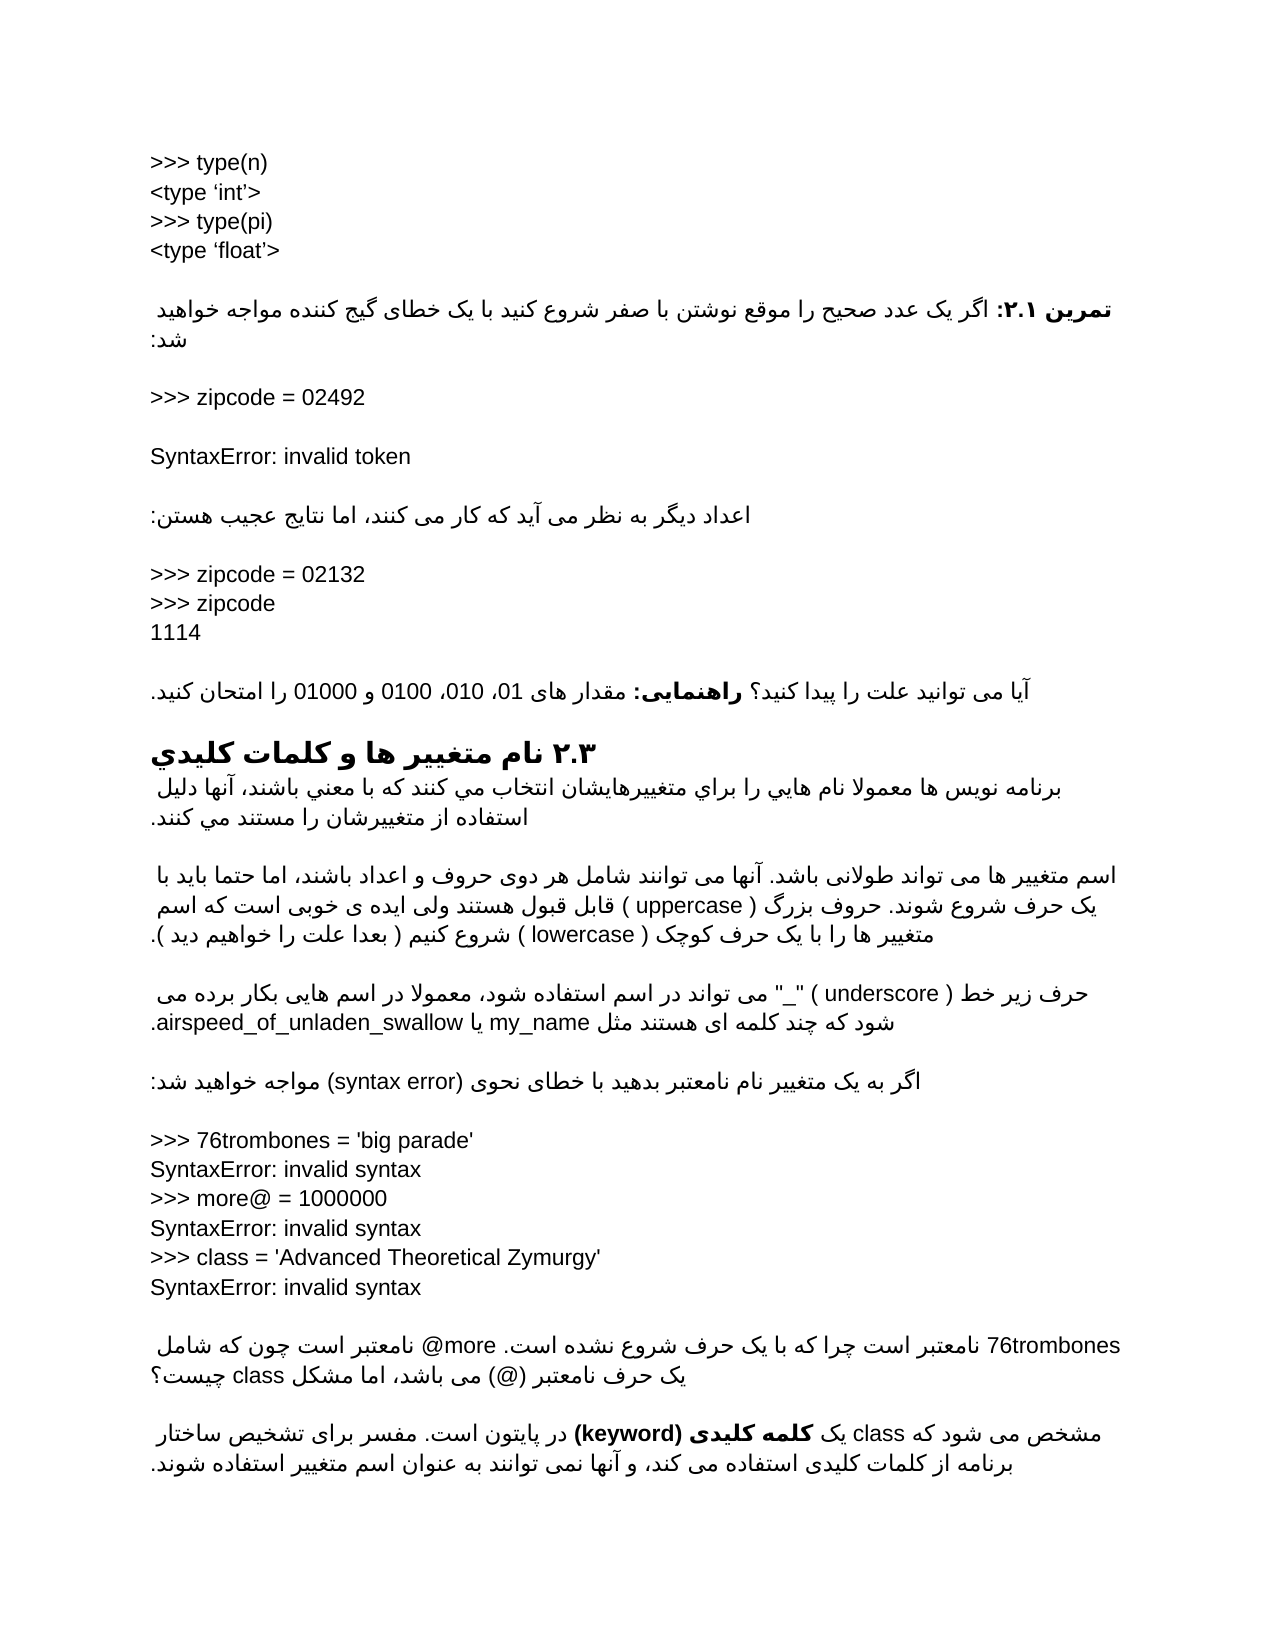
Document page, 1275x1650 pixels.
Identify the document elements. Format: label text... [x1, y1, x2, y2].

text <type ‘float’> [150, 238, 1125, 264]
text اعداد دیگر به نظر می آید که کار می کنند، اما نتایج عجیب هستن: [150, 502, 1125, 528]
text آیا می توانید علت را پیدا کنید؟ راهنمایی: مقدار های 01، 010، 0100 و 01000 را امتحان كنيد. [150, 679, 1125, 704]
text <type ‘int’> [150, 179, 1125, 205]
text اگر به یک متغییر نام نامعتبر بدهید با خطای نحوی (syntax error) مواجه خواهید شد: [150, 1069, 1125, 1094]
text SyntaxError: invalid token [150, 444, 1125, 469]
text ٢.٣ نام متغيير ها و كلمات كليدي [150, 737, 1125, 770]
text 76trombones نامعتبر است چرا که با یک حرف شروع نشده است. more@ نامعتبر است چون که شامل یک حرف نامعتبر (@) می باشد، اما مشکل class چیست؟ [150, 1333, 1125, 1388]
text >>> 76trombones = 'big parade' SyntaxError: invalid syntax >>> more@ = 1000000 SyntaxError: invalid syntax >>> class = 'Advanced Theoretical Zymurgy' SyntaxError: invalid syntax [150, 1127, 1125, 1329]
text حرف زیر خط ( underscore ) "_" می تواند در اسم استفاده شود، معمولا در اسم هایی بکار برده می شود که چند کلمه ای هستند مثل my_name یا airspeed_of_unladen_swallow. [150, 981, 1125, 1036]
text اسم متغییر ها می تواند طولانی باشد. آنها می توانند شامل هر دوی حروف و اعداد باشند، اما حتما باید با یک حرف شروع شوند. حروف بزرگ ( uppercase ) قابل قبول هستند ولی ایده ی خوبی است که اسم متغییر ها را با یک حرف کوچک ( lowercase ) شروع کنیم ( بعدا علت را خواهیم دید ). [150, 863, 1125, 947]
text مشخص می شود که class یک کلمه کلیدی (keyword) در پایتون است. مفسر برای تشخیص ساختار برنامه از کلمات کلیدی استفاده می کند، و آنها نمی توانند به عنوان اسم متغییر استفاده شوند. [150, 1421, 1125, 1476]
text 1114 [150, 620, 1125, 646]
text >>> type(n) [150, 150, 1125, 176]
text برنامه نويس ها معمولا نام هايي را براي متغييرهايشان انتخاب مي كنند كه با معني باشند، آنها دليل استفاده از متغييرشان را مستند مي كنند. [150, 775, 1125, 830]
text تمرین ۲.۱: اگر یک عدد صحیح را موقع نوشتن با صفر شروع کنید با یک خطای گیج کننده مواجه خواهید شد: [150, 297, 1125, 352]
text >>> type(pi) [150, 209, 1125, 234]
text >>> zipcode [150, 591, 1125, 616]
text >>> zipcode = 02492 [150, 385, 1125, 411]
text >>> zipcode = 02132 [150, 561, 1125, 587]
